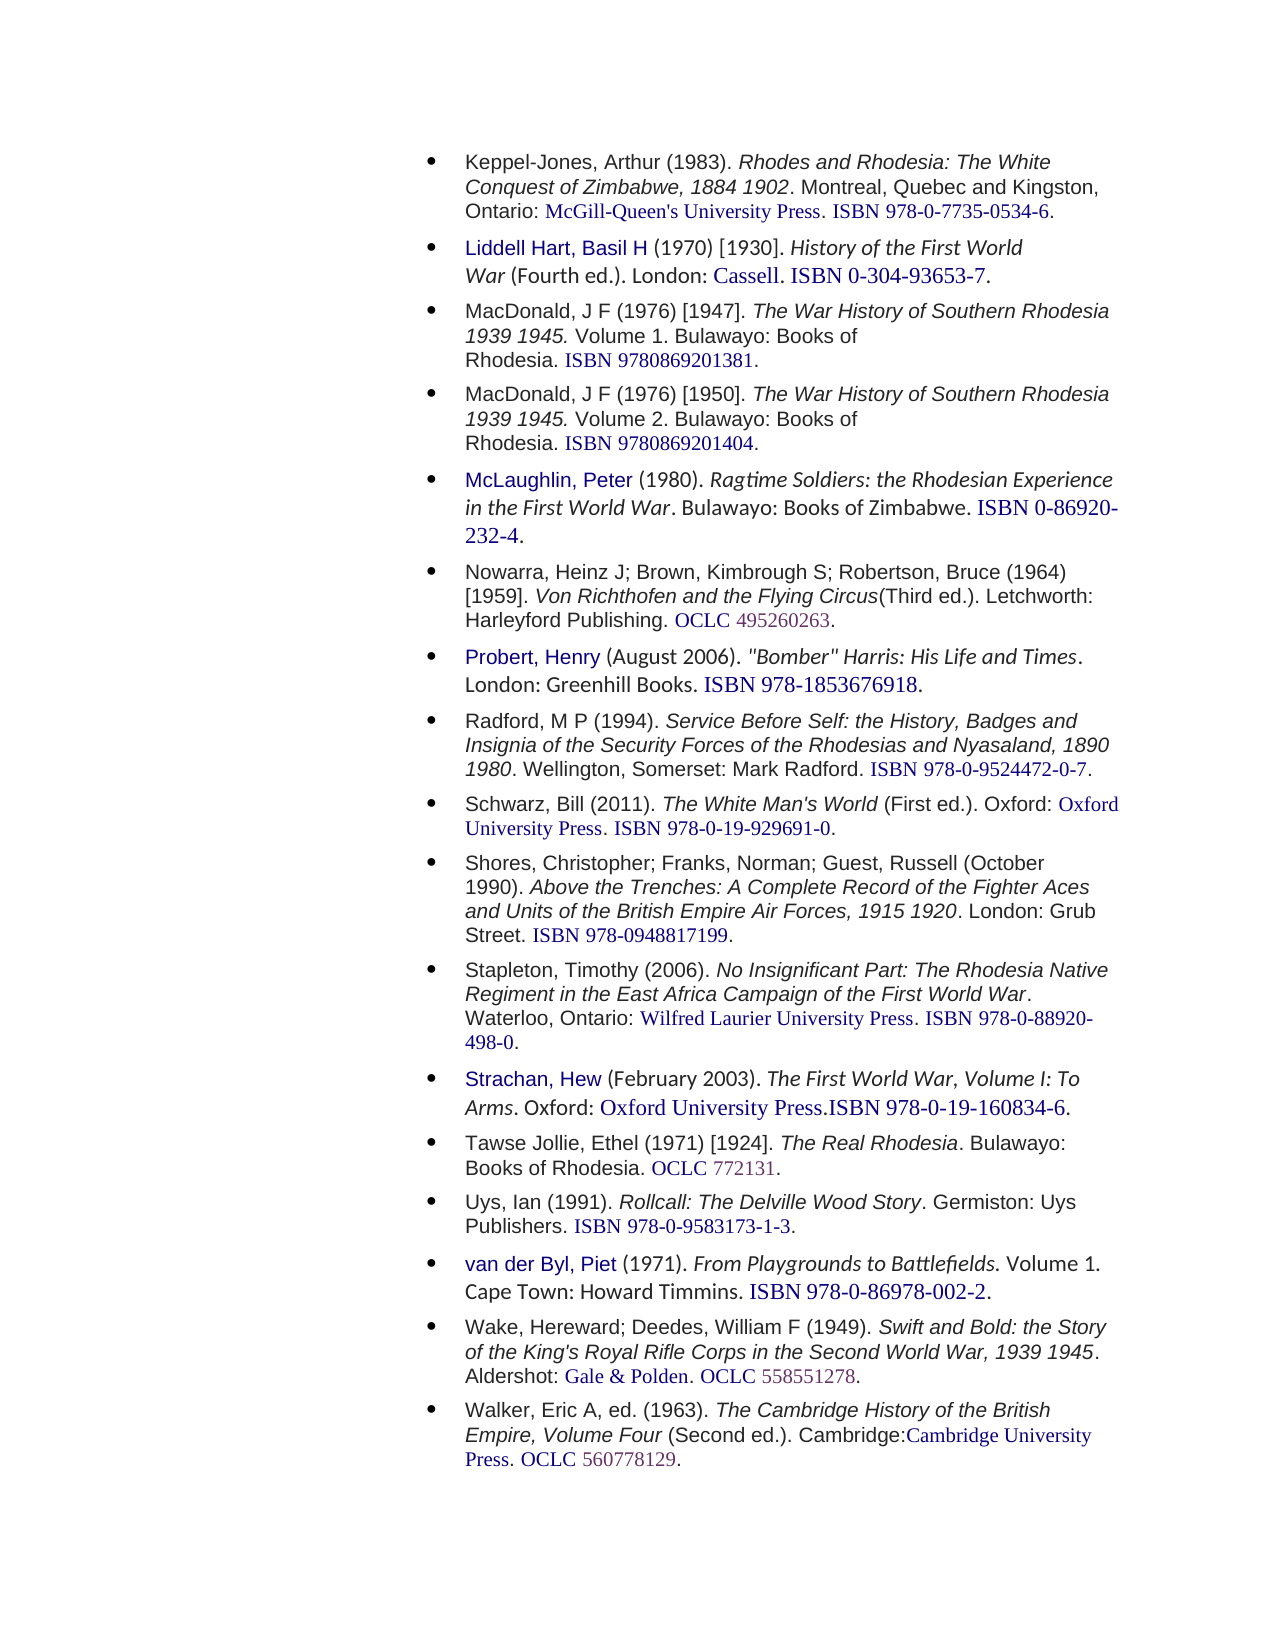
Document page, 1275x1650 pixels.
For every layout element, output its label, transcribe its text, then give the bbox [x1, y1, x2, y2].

list Nowarra, Heinz J; Brown, Kimbrough S; Robertson, Bruce (1964) [1959]. Von Richthofen and the Flying Circus(Third ed.). Letchworth: Harleyford Publishing. OCLC 495260263. [427, 559, 1125, 632]
list Stapleton, Timothy (2006). No Insignificant Part: The Rhodesia Native Regiment in the East Africa Campaign of the First World War. Waterloo, Ontario: Wilfred Laurier University Press. ISBN 978-0-88920-498-0. [427, 957, 1125, 1054]
list Uys, Ian (1991). Rollcall: The Delville Wood Story. Germiston: Uys Publishers. ISBN 978-0-9583173-1-3. [427, 1190, 1125, 1238]
list MacDonald, J F (1976) [1947]. The War History of Southern Rhodesia 1939 1945. Volume 1. Bulawayo: Books of Rhodesia. ISBN 9780869201381. [427, 299, 1125, 372]
list Schwarz, Bill (2011). The White Man's World (First ed.). Oxford: Oxford University Press. ISBN 978-0-19-929691-0. [427, 792, 1125, 840]
list Keppel-Jones, Arthur (1983). Rhodes and Rhodesia: The White Conquest of Zimbabwe, 1884 1902. Montreal, Quebec and Kingston, Ontario: McGill-Queen's University Press. ISBN 978-0-7735-0534-6. [427, 150, 1125, 223]
list Liddell Hart, Basil H (1970) [1930]. History of the First World War (Fourth ed.). London: Cassell. ISBN 0-304-93653-7. [427, 233, 1125, 289]
list Tawse Jollie, Ethel (1971) [1924]. The Real Rhodesia. Bulawayo: Books of Rhodesia. OCLC 772131. [427, 1131, 1125, 1179]
list McLaughlin, Peter (1980). Ragtime Soldiers: the Rhodesian Experience in the First World War. Bulawayo: Books of Zimbabwe. ISBN 0-86920-232-4. [427, 465, 1125, 549]
list Walker, Eric A, ed. (1963). The Cambridge History of the British Empire, Volume Four (Second ed.). Cambridge:Cambridge University Press. OCLC 560778129. [427, 1398, 1125, 1471]
list Shores, Christopher; Franks, Norman; Guest, Russell (October 1990). Above the Trenches: A Complete Record of the Fighter Aces and Units of the British Empire Air Forces, 1915 1920. London: Grub Street. ISBN 978-0948817199. [427, 851, 1125, 947]
list van der Byl, Piet (1971). From Playgrounds to Battlefields. Volume 1. Cape Town: Howard Timmins. ISBN 978-0-86978-002-2. [427, 1249, 1125, 1305]
list Wake, Hereward; Deedes, William F (1949). Swift and Bold: the Story of the King's Royal Rifle Corps in the Second World War, 1939 1945. Aldershot: Gale & Polden. OCLC 558551278. [427, 1315, 1125, 1388]
list Probert, Henry (August 2006). "Bomber" Harris: His Life and Times. London: Greenhill Books. ISBN 978-1853676918. [427, 642, 1125, 698]
list Strachan, Hew (February 2003). The First World War, Volume I: To Arms. Oxford: Oxford University Press.ISBN 978-0-19-160834-6. [427, 1064, 1125, 1121]
list Radford, M P (1994). Service Before Self: the History, Badges and Insignia of the Security Forces of the Rhodesias and Nyasaland, 1890 1980. Wellington, Somerset: Mark Radford. ISBN 978-0-9524472-0-7. [427, 709, 1125, 781]
list MacDonald, J F (1976) [1950]. The War History of Southern Rhodesia 1939 1945. Volume 2. Bulawayo: Books of Rhodesia. ISBN 9780869201404. [427, 382, 1125, 455]
